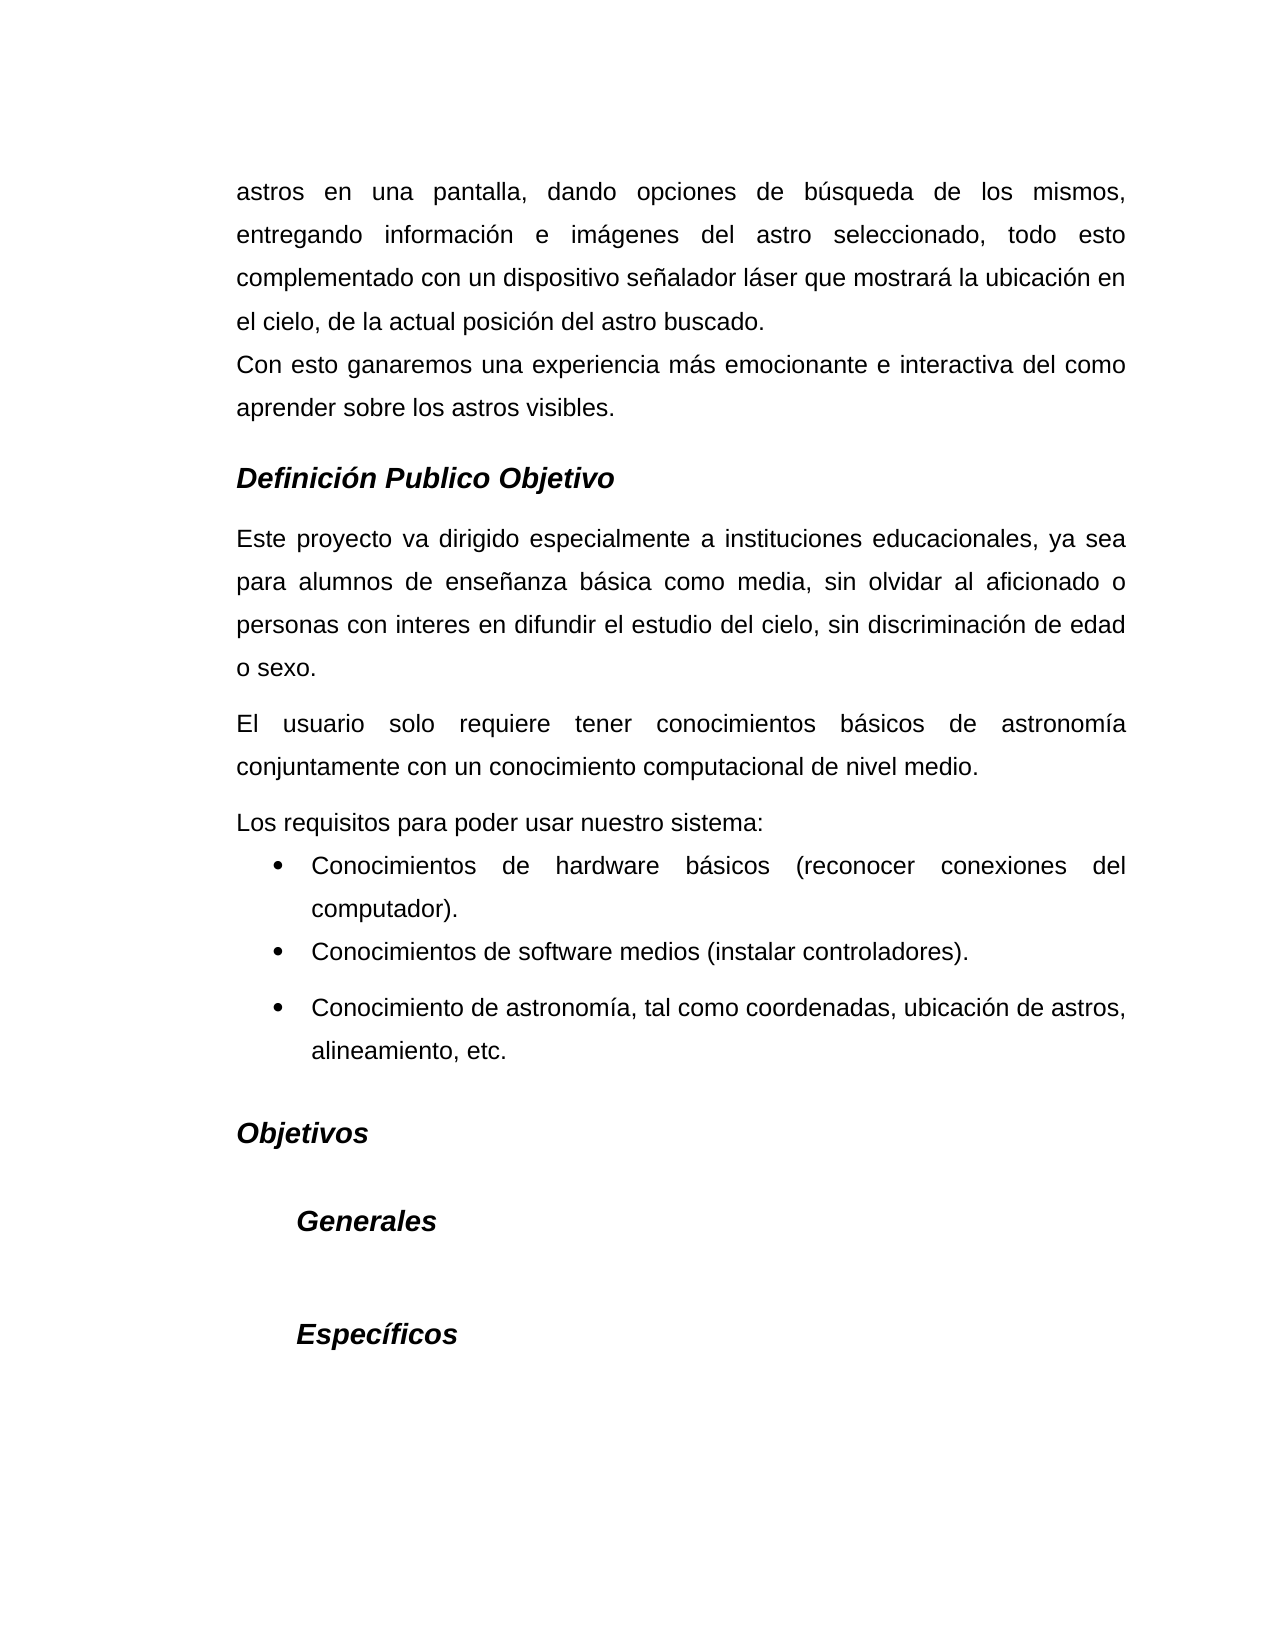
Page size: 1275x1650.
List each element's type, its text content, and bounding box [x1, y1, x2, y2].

text El usuario solo requiere tener conocimientos básicos de astronomía conjuntamente con un conocimiento computacional de nivel medio. [236, 709, 1127, 781]
list Conocimientos de hardware básicos (reconocer conexiones del computador). [274, 851, 1127, 923]
subtitle Específicos [236, 1317, 1127, 1350]
list Conocimientos de software medios (instalar controladores). [274, 937, 1127, 966]
text Con esto ganaremos una experiencia más emocionante e interactiva del como aprender sobre los astros visibles. [236, 350, 1127, 422]
text Los requisitos para poder usar nuestro sistema: [236, 807, 1127, 836]
list Conocimiento de astronomía, tal como coordenadas, ubicación de astros, alineamiento, etc. [274, 993, 1127, 1065]
subtitle Objetivos [236, 1117, 1127, 1150]
subtitle Definición Publico Objetivo [236, 461, 1127, 494]
text astros en una pantalla, dando opciones de búsqueda de los mismos, entregando información e imágenes del astro seleccionado, todo esto complementado con un dispositivo señalador láser que mostrará la ubicación en el cielo, de la actual posición del astro buscado. [236, 177, 1127, 335]
subtitle Generales [236, 1204, 1127, 1238]
text Este proyecto va dirigido especialmente a instituciones educacionales, ya sea para alumnos de enseñanza básica como media, sin olvidar al aficionado o personas con interes en difundir el estudio del cielo, sin discriminación de edad o sexo. [236, 524, 1127, 682]
